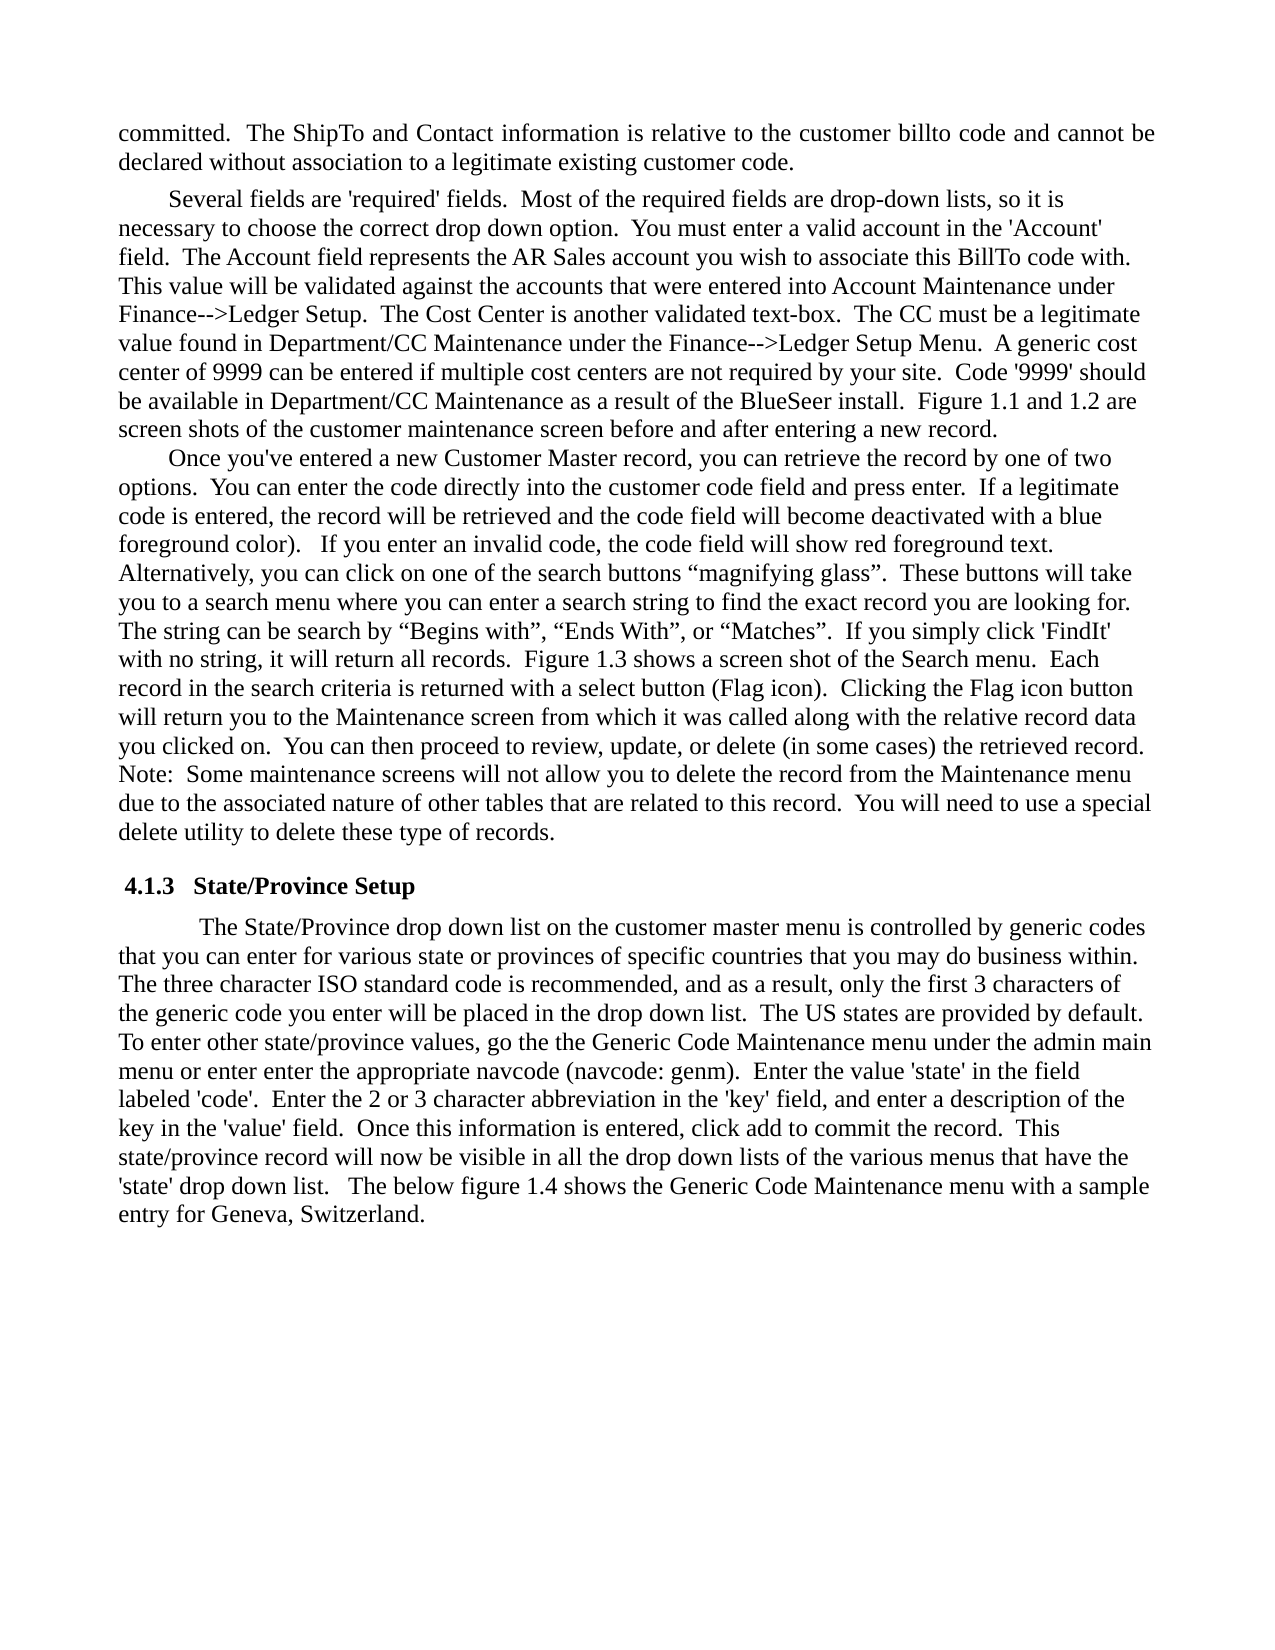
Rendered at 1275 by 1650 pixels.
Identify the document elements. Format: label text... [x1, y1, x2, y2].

text Once you've entered a new Customer Master record, you can retrieve the record by one of two options. You can enter the code directly into the customer code field and press enter. If a legitimate code is entered, the record will be retrieved and the code field will become deactivated with a blue foreground color). If you enter an invalid code, the code field will show red foreground text. Alternatively, you can click on one of the search buttons “magnifying glass”. These buttons will take you to a search menu where you can enter a search string to find the exact record you are looking for. The string can be search by “Begins with”, “Ends With”, or “Matches”. If you simply click 'FindIt' with no string, it will return all records. Figure 1.3 shows a screen shot of the Search menu. Each record in the search criteria is returned with a select button (Flag icon). Clicking the Flag icon button will return you to the Maintenance screen from which it was called along with the relative record data you clicked on. You can then proceed to review, update, or delete (in some cases) the retrieved record. Note: Some maintenance screens will not allow you to delete the record from the Maintenance menu due to the associated nature of other tables that are related to this record. You will need to use a special delete utility to delete these type of records. [118, 443, 1157, 846]
text committed. The ShipTo and Contact information is relative to the customer billto code and cannot be declared without association to a legitimate existing customer code. [118, 118, 1157, 176]
text Several fields are 'required' fields. Most of the required fields are drop-down lists, so it is necessary to choose the correct drop down option. You must enter a valid account in the 'Account' field. The Account field represents the AR Sales account you wish to associate this BillTo code with. This value will be validated against the accounts that were entered into Account Maintenance under Finance-->Ledger Setup. The Cost Center is another validated text-box. The CC must be a legitimate value found in Department/CC Maintenance under the Finance-->Ledger Setup Menu. A generic cost center of 9999 can be entered if multiple cost centers are not required by your site. Code '9999' should be available in Department/CC Maintenance as a result of the BlueSeer install. Figure 1.1 and 1.2 are screen shots of the customer maintenance screen before and after entering a new record. [118, 184, 1157, 443]
text The State/Province drop down list on the customer master menu is controlled by generic codes that you can enter for various state or provinces of specific countries that you may do business within. The three character ISO standard code is recommended, and as a result, only the first 3 characters of the generic code you enter will be placed in the drop down list. The US states are provided by default. To enter other state/province values, go the the Generic Code Maintenance menu under the admin main menu or enter enter the appropriate navcode (navcode: genm). Enter the value 'state' in the field labeled 'code'. Enter the 2 or 3 character abbreviation in the 'key' field, and enter a description of the key in the 'value' field. Once this information is entered, click add to commit the record. This state/province record will now be visible in all the drop down lists of the various menus that have the 'state' drop down list. The below figure 1.4 shows the Generic Code Maintenance menu with a sample entry for Geneva, Switzerland. [118, 912, 1157, 1228]
subtitle State/Province Setup [118, 871, 1157, 899]
